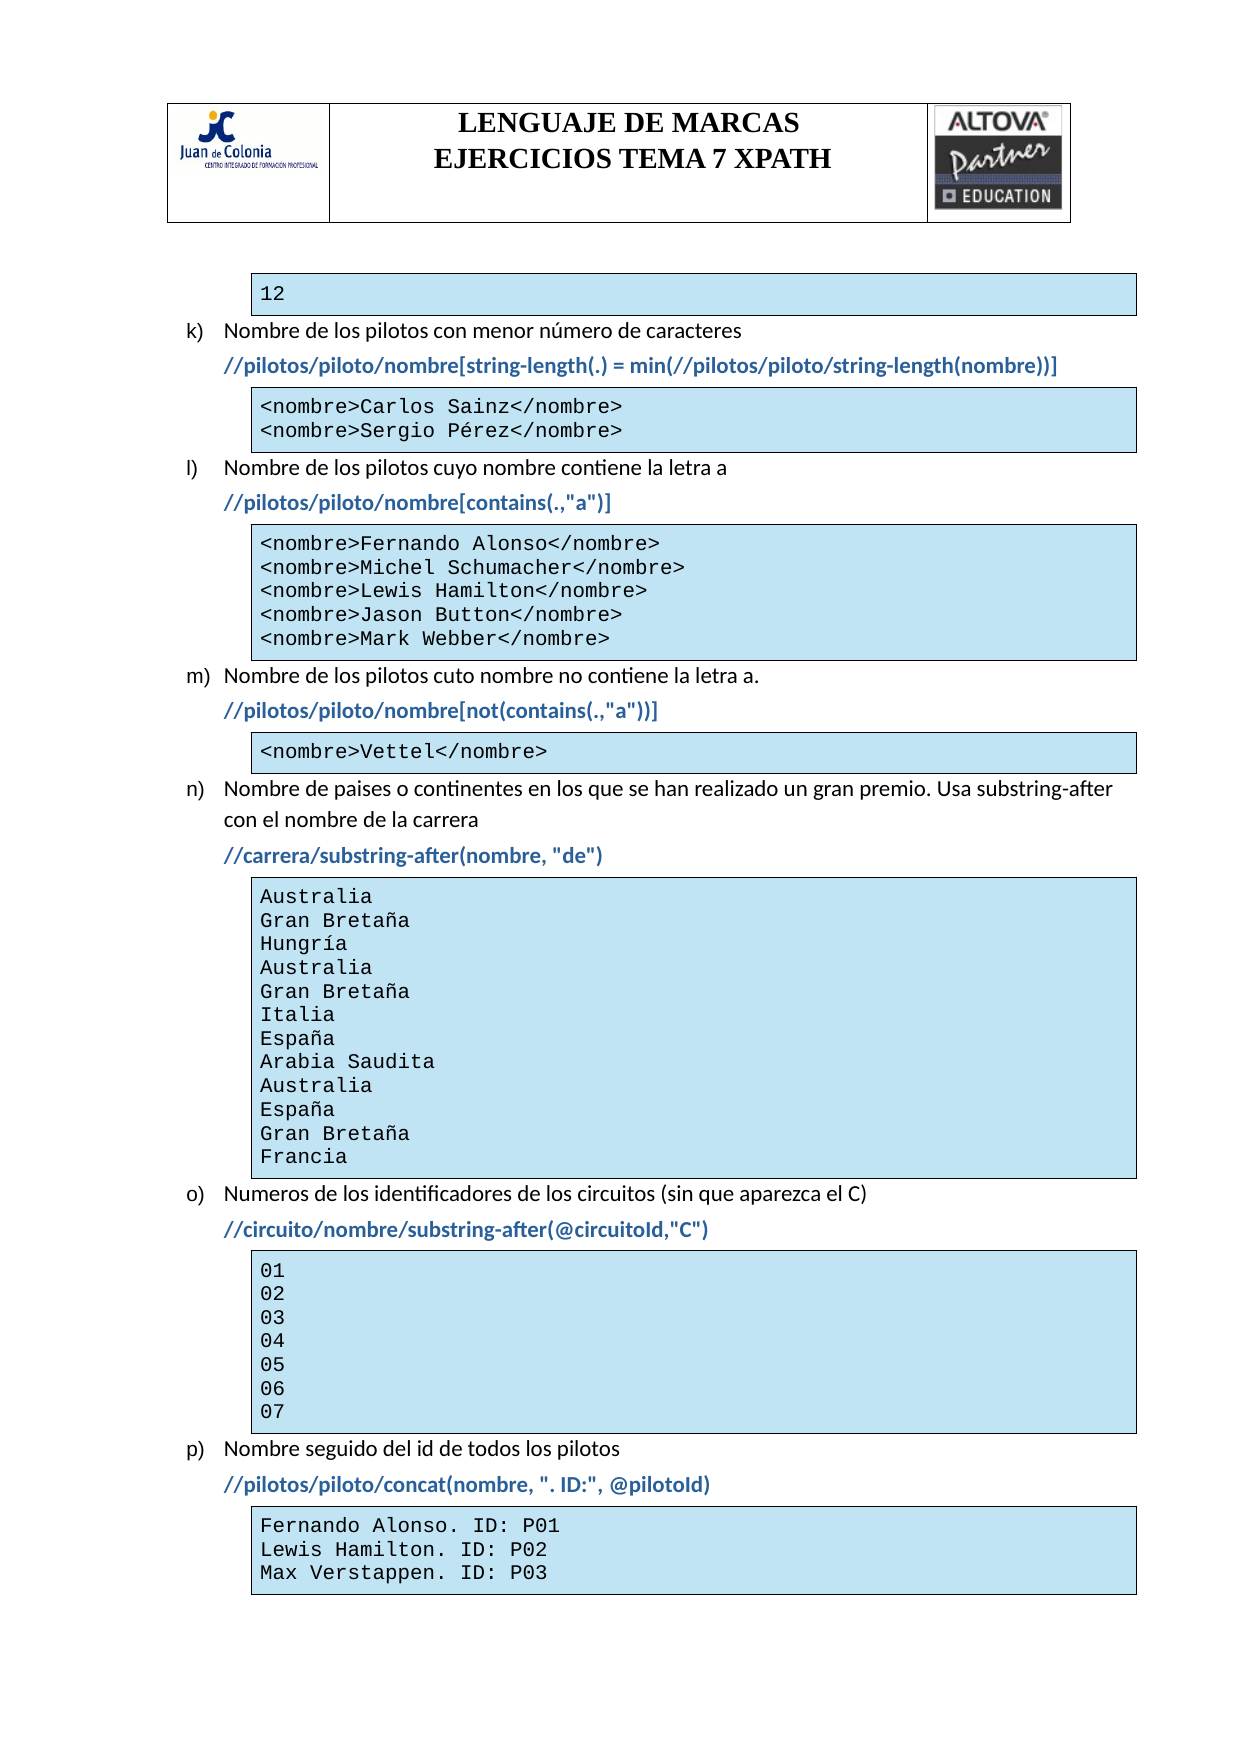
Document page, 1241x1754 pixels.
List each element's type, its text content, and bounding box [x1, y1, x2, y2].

text 04 [252, 1321, 1136, 1345]
text 05 [252, 1345, 1136, 1368]
text Max Verstappen. ID: P03 [252, 1553, 1136, 1594]
list Numeros de los identificadores de los circuitos (sin que aparezca el C) [186, 1179, 1122, 1207]
text <nombre>Carlos Sainz</nombre> [252, 388, 1136, 410]
text España [252, 1018, 1136, 1042]
list //carrera/substring-after(nombre, "de") [186, 841, 1122, 869]
text Hungría [252, 924, 1136, 948]
list Nombre de los pilotos con menor número de caracteres [186, 316, 1122, 344]
text Italia [252, 995, 1136, 1018]
text <nombre>Sergio Pérez</nombre> [252, 410, 1136, 452]
picture [174, 105, 325, 176]
list Nombre de los pilotos cuyo nombre contiene la letra a [186, 453, 1122, 481]
text <nombre>Vettel</nombre> [252, 733, 1136, 773]
text Francia [252, 1137, 1136, 1178]
text Australia [252, 1066, 1136, 1089]
text Gran Bretaña [252, 971, 1136, 995]
text Lewis Hamilton. ID: P02 [252, 1529, 1136, 1553]
text Australia [252, 878, 1136, 900]
text <nombre>Michel Schumacher</nombre> [252, 547, 1136, 571]
text <nombre>Jason Button</nombre> [252, 595, 1136, 618]
text Arabia Saudita [252, 1042, 1136, 1066]
list //pilotos/piloto/nombre[string-length(.) = min(//pilotos/piloto/string-length(nombre))] [186, 351, 1122, 379]
picture [934, 105, 1063, 210]
text España [252, 1089, 1136, 1113]
list //pilotos/piloto/concat(nombre, ". ID:", @pilotoId) [186, 1470, 1122, 1498]
text Gran Bretaña [252, 900, 1136, 924]
list //pilotos/piloto/nombre[not(contains(.,"a"))] [186, 696, 1122, 724]
text 12 [252, 274, 1136, 315]
text Gran Bretaña [252, 1113, 1136, 1137]
text <nombre>Mark Webber</nombre> [252, 618, 1136, 660]
list //circuito/nombre/substring-after(@circuitoId,"C") [186, 1215, 1122, 1243]
text 03 [252, 1297, 1136, 1321]
text Australia [252, 948, 1136, 971]
text Fernando Alonso. ID: P01 [252, 1507, 1136, 1529]
text <nombre>Fernando Alonso</nombre> [252, 525, 1136, 547]
text 06 [252, 1368, 1136, 1392]
list Nombre de paises o continentes en los que se han realizado un gran premio. Usa substring-after con el nombre de la carrera [186, 774, 1122, 834]
list Nombre seguido del id de todos los pilotos [186, 1434, 1122, 1462]
text 07 [252, 1392, 1136, 1433]
list //pilotos/piloto/nombre[contains(.,"a")] [186, 488, 1122, 516]
list Nombre de los pilotos cuto nombre no contiene la letra a. [186, 661, 1122, 689]
text 02 [252, 1274, 1136, 1297]
text <nombre>Lewis Hamilton</nombre> [252, 571, 1136, 595]
text 01 [252, 1251, 1136, 1274]
